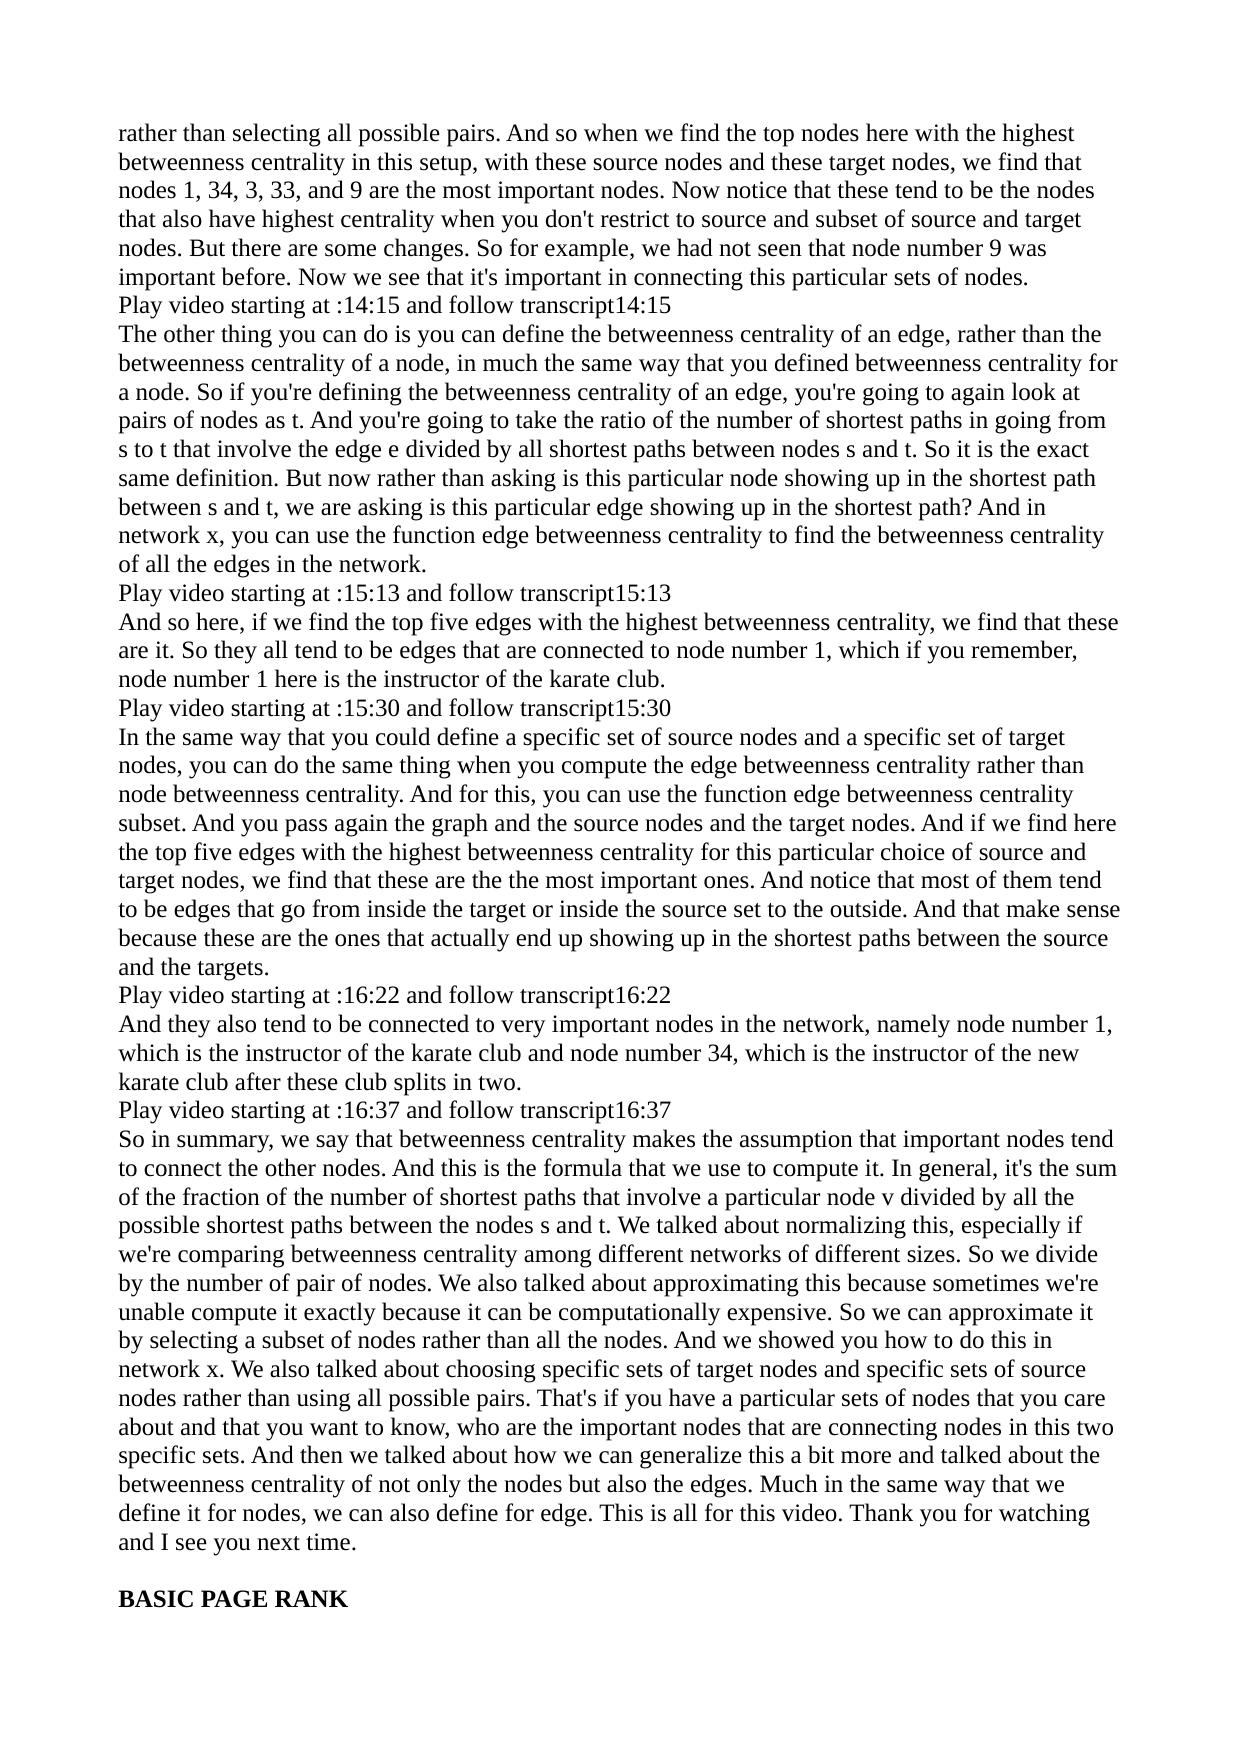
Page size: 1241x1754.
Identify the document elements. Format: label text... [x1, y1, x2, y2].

text So in summary, we say that betweenness centrality makes the assumption that important nodes tend to connect the other nodes. And this is the formula that we use to compute it. In general, it's the sum of the fraction of the number of shortest paths that involve a particular node v divided by all the possible shortest paths between the nodes s and t. We talked about normalizing this, especially if we're comparing betweenness centrality among different networks of different sizes. So we divide by the number of pair of nodes. We also talked about approximating this because sometimes we're unable compute it exactly because it can be computationally expensive. So we can approximate it by selecting a subset of nodes rather than all the nodes. And we showed you how to do this in network x. We also talked about choosing specific sets of target nodes and specific sets of source nodes rather than using all possible pairs. That's if you have a particular sets of nodes that you care about and that you want to know, who are the important nodes that are connecting nodes in this two specific sets. And then we talked about how we can generalize this a bit more and talked about the betweenness centrality of not only the nodes but also the edges. Much in the same way that we define it for nodes, we can also define for edge. This is all for this video. Thank you for watching and I see you next time. [118, 1124, 1122, 1556]
text Play video starting at :15:30 and follow transcript15:30 [118, 693, 1122, 722]
text Play video starting at :16:22 and follow transcript16:22 [118, 981, 1122, 1009]
text The other thing you can do is you can define the betweenness centrality of an edge, rather than the betweenness centrality of a node, in much the same way that you defined betweenness centrality for a node. So if you're defining the betweenness centrality of an edge, you're going to again look at pairs of nodes as t. And you're going to take the ratio of the number of shortest paths in going from s to t that involve the edge e divided by all shortest paths between nodes s and t. So it is the exact same definition. But now rather than asking is this particular node showing up in the shortest path between s and t, we are asking is this particular edge showing up in the shortest path? And in network x, you can use the function edge betweenness centrality to find the betweenness centrality of all the edges in the network. [118, 319, 1122, 578]
text And so here, if we find the top five edges with the highest betweenness centrality, we find that these are it. So they all tend to be edges that are connected to node number 1, which if you remember, node number 1 here is the instructor of the karate club. [118, 607, 1122, 693]
text In the same way that you could define a specific set of source nodes and a specific set of target nodes, you can do the same thing when you compute the edge betweenness centrality rather than node betweenness centrality. And for this, you can use the function edge betweenness centrality subset. And you pass again the graph and the source nodes and the target nodes. And if we find here the top five edges with the highest betweenness centrality for this particular choice of source and target nodes, we find that these are the the most important ones. And notice that most of them tend to be edges that go from inside the target or inside the source set to the outside. And that make sense because these are the ones that actually end up showing up in the shortest paths between the source and the targets. [118, 722, 1122, 981]
text rather than selecting all possible pairs. And so when we find the top nodes here with the highest betweenness centrality in this setup, with these source nodes and these target nodes, we find that nodes 1, 34, 3, 33, and 9 are the most important nodes. Now notice that these tend to be the nodes that also have highest centrality when you don't restrict to source and subset of source and target nodes. But there are some changes. So for example, we had not seen that node number 9 was important before. Now we see that it's important in connecting this particular sets of nodes. [118, 118, 1122, 291]
text Play video starting at :15:13 and follow transcript15:13 [118, 578, 1122, 607]
text BASIC PAGE RANK [118, 1584, 1122, 1613]
text Play video starting at :14:15 and follow transcript14:15 [118, 291, 1122, 319]
text Play video starting at :16:37 and follow transcript16:37 [118, 1096, 1122, 1124]
text And they also tend to be connected to very important nodes in the network, namely node number 1, which is the instructor of the karate club and node number 34, which is the instructor of the new karate club after these club splits in two. [118, 1009, 1122, 1096]
